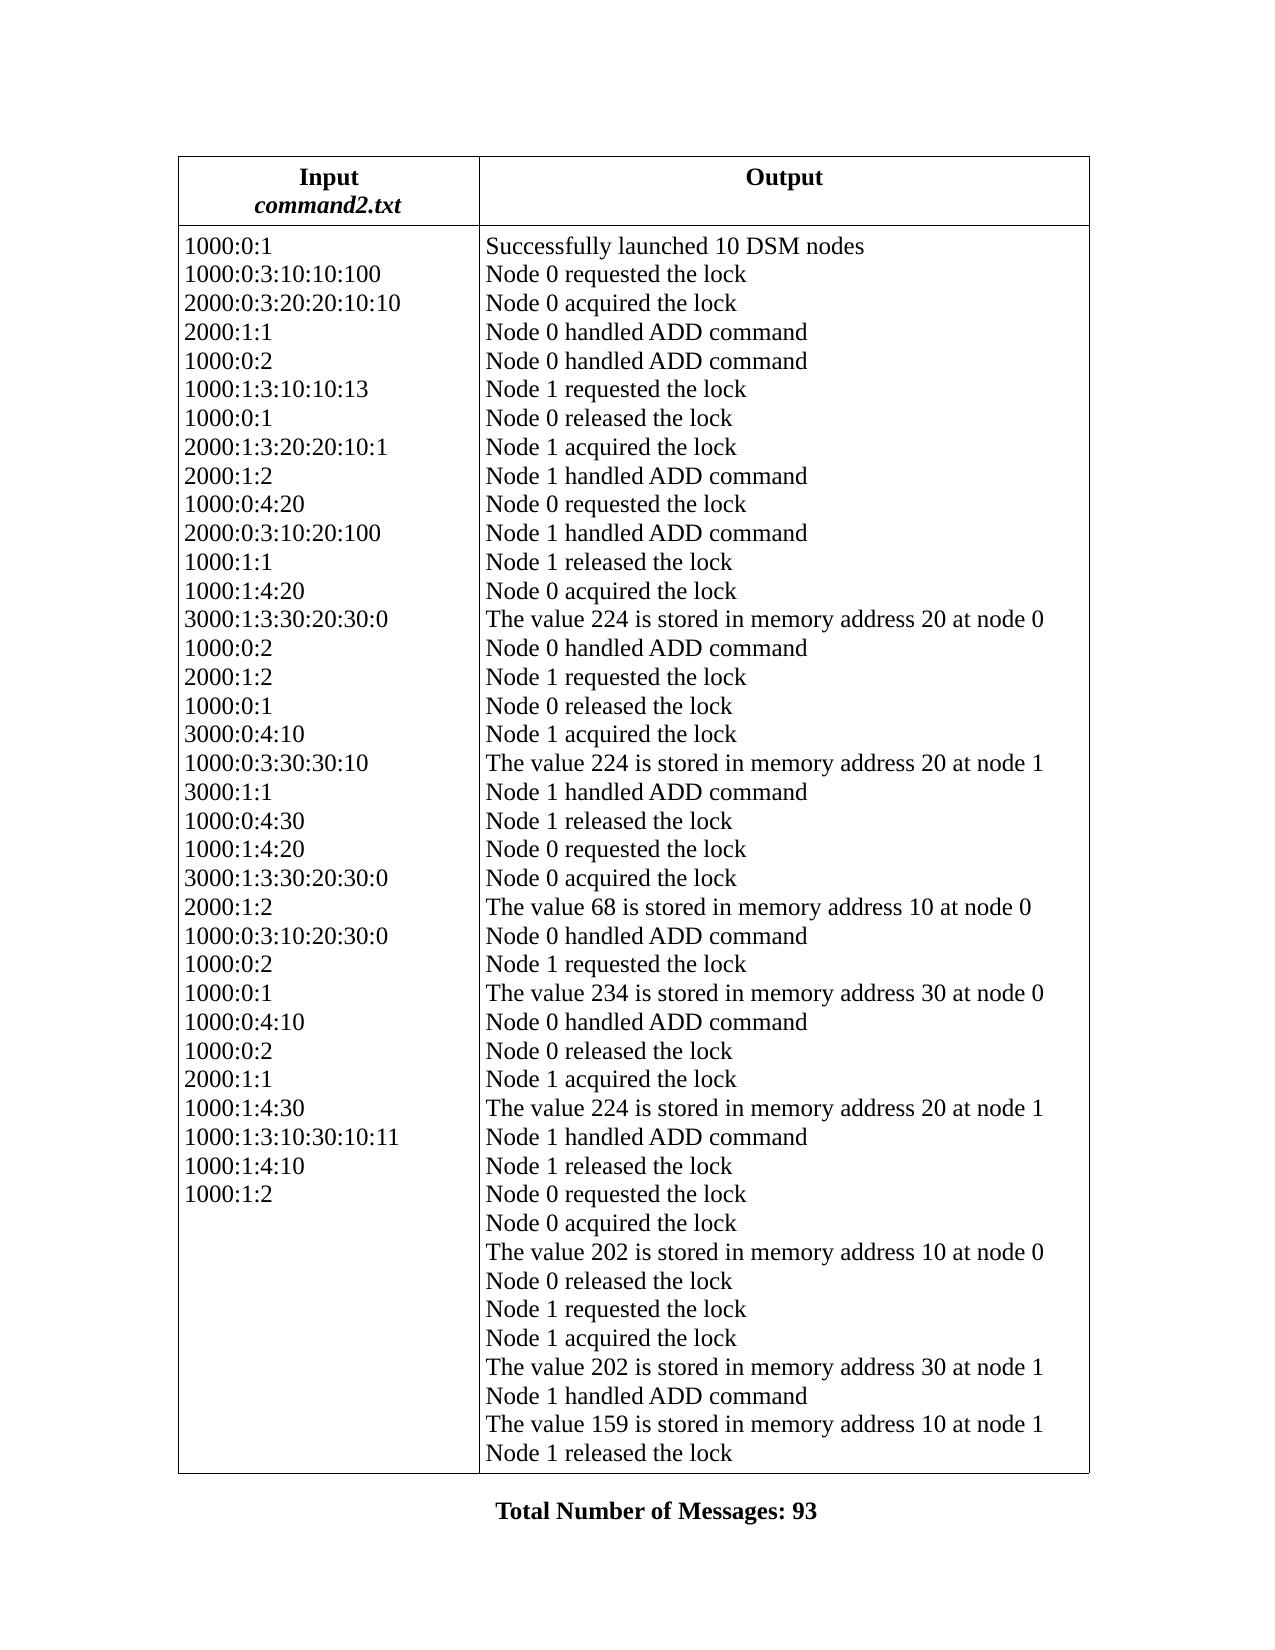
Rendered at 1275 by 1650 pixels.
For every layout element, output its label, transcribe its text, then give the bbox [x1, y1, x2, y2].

table_header Input command2.txt [179, 157, 479, 225]
text Total Number of Messages: 93 [162, 1496, 1157, 1525]
table_cell 1000:0:1 1000:0:3:10:10:100 2000:0:3:20:20:10:10 2000:1:1 1000:0:2 1000:1:3:10:10:13 1000:0:1 2000:1:3:20:20:10:1 2000:1:2 1000:0:4:20 2000:0:3:10:20:100 1000:1:1 1000:1:4:20 3000:1:3:30:20:30:0 1000:0:2 2000:1:2 1000:0:1 3000:0:4:10 1000:0:3:30:30:10 3000:1:1 1000:0:4:30 1000:1:4:20 3000:1:3:30:20:30:0 2000:1:2 1000:0:3:10:20:30:0 1000:0:2 1000:0:1 1000:0:4:10 1000:0:2 2000:1:1 1000:1:4:30 1000:1:3:10:30:10:11 1000:1:4:10 1000:1:2 [179, 226, 479, 1473]
table_cell Successfully launched 10 DSM nodes Node 0 requested the lock Node 0 acquired the lock Node 0 handled ADD command Node 0 handled ADD command Node 1 requested the lock Node 0 released the lock Node 1 acquired the lock Node 1 handled ADD command Node 0 requested the lock Node 1 handled ADD command Node 1 released the lock Node 0 acquired the lock The value 224 is stored in memory address 20 at node 0 Node 0 handled ADD command Node 1 requested the lock Node 0 released the lock Node 1 acquired the lock The value 224 is stored in memory address 20 at node 1 Node 1 handled ADD command Node 1 released the lock Node 0 requested the lock Node 0 acquired the lock The value 68 is stored in memory address 10 at node 0 Node 0 handled ADD command Node 1 requested the lock The value 234 is stored in memory address 30 at node 0 Node 0 handled ADD command Node 0 released the lock Node 1 acquired the lock The value 224 is stored in memory address 20 at node 1 Node 1 handled ADD command Node 1 released the lock Node 0 requested the lock Node 0 acquired the lock The value 202 is stored in memory address 10 at node 0 Node 0 released the lock Node 1 requested the lock Node 1 acquired the lock The value 202 is stored in memory address 30 at node 1 Node 1 handled ADD command The value 159 is stored in memory address 10 at node 1 Node 1 released the lock [480, 226, 1089, 1473]
table_header Output [480, 157, 1089, 225]
